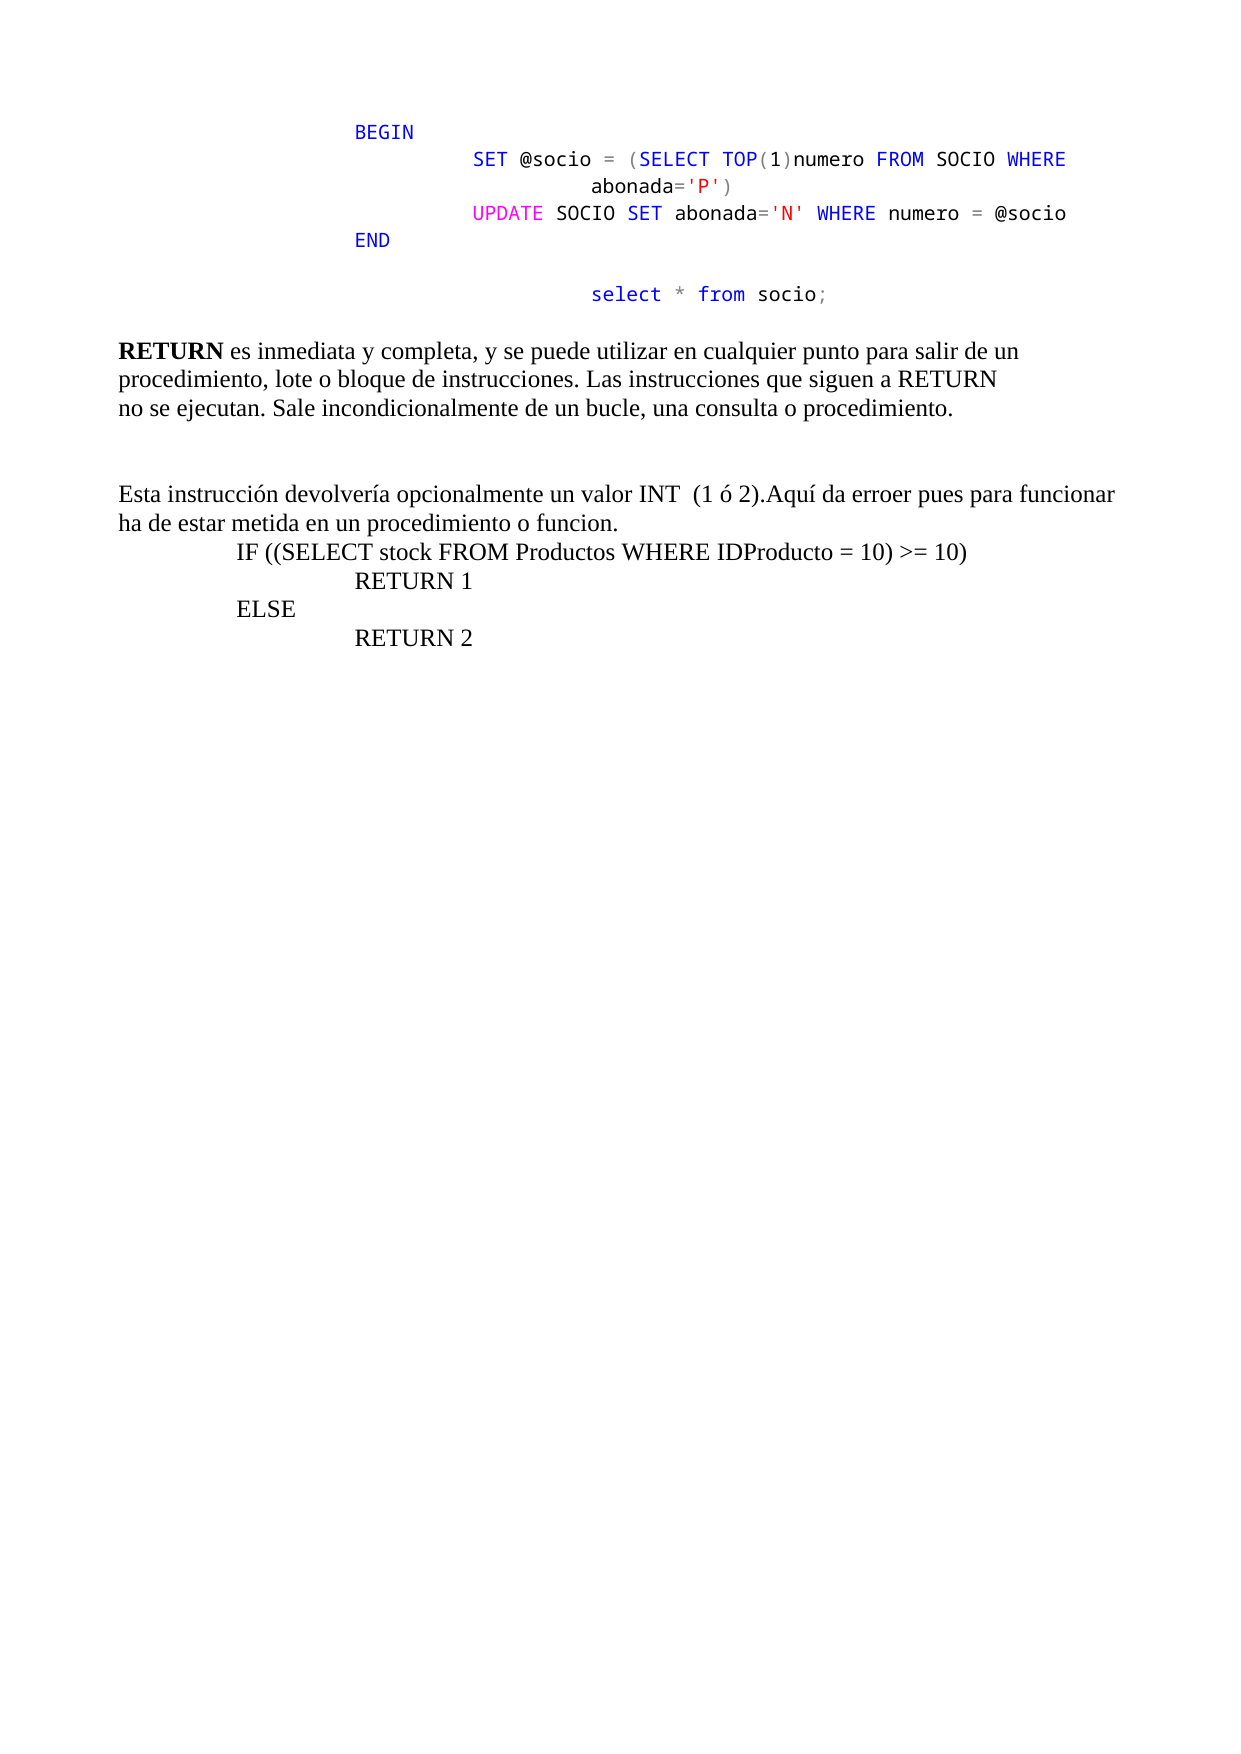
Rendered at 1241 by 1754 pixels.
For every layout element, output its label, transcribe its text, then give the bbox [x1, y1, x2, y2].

text UPDATE SOCIO SET abonada='N' WHERE numero = @socio [118, 199, 1122, 226]
text procedimiento, lote o bloque de instrucciones. Las instrucciones que siguen a RETURN [118, 364, 1122, 393]
text no se ejecutan. Sale incondicionalmente de un bucle, una consulta o procedimiento. [118, 393, 1122, 422]
text select * from socio; [118, 280, 1122, 307]
text RETURN 2 [118, 623, 1122, 652]
text Esta instrucción devolvería opcionalmente un valor INT (1 ó 2).Aquí da erroer pues para funcionar [118, 479, 1122, 508]
text ELSE [118, 594, 1122, 623]
text BEGIN [118, 118, 1122, 145]
text RETURN es inmediata y completa, y se puede utilizar en cualquier punto para salir de un [118, 336, 1122, 364]
text SET @socio = (SELECT TOP(1)numero FROM SOCIO WHERE abonada='P') [118, 145, 1122, 199]
text IF ((SELECT stock FROM Productos WHERE IDProducto = 10) >= 10) [118, 537, 1122, 566]
text END [118, 226, 1122, 253]
text RETURN 1 [118, 566, 1122, 594]
text ha de estar metida en un procedimiento o funcion. [118, 508, 1122, 537]
